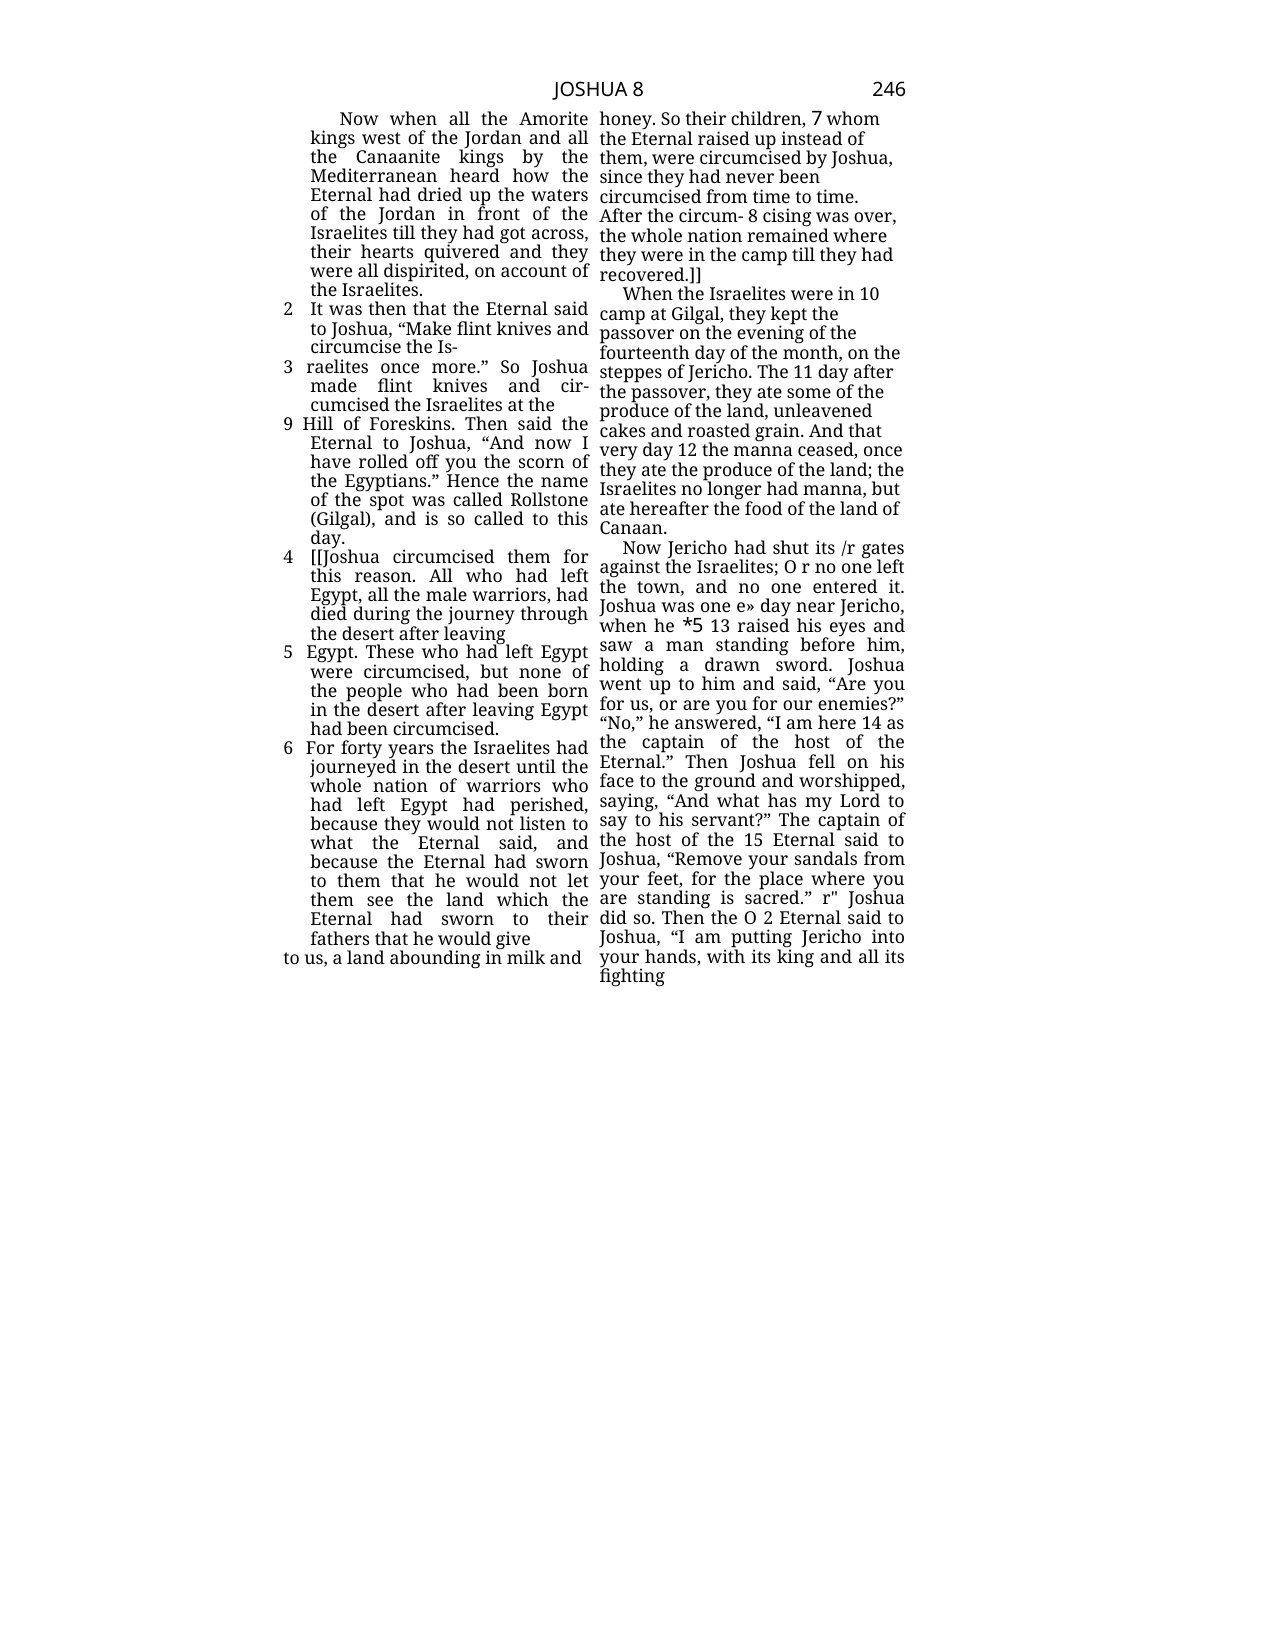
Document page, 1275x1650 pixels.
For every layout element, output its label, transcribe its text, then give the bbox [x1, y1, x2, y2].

text When the Israelites were in 10 camp at Gilgal, they kept the passover on the evening of the fourteenth day of the month, on the steppes of Jericho. The 11 day after the passover, they ate some of the produce of the land, unleavened cakes and roasted grain. And that very day 12 the manna ceased, once they ate the produce of the land; the Israelites no longer had manna, but ate hereafter the food of the land of Canaan. [599, 285, 905, 538]
list Egypt. These who had left Egypt were circumcised, but none of the people who had been born in the desert after leaving Egypt had been circumcised. [283, 644, 589, 739]
list [[Joshua circumcised them for this reason. All who had left Egypt, all the male warriors, had died during the journey through the desert after leaving [283, 548, 589, 644]
text Now when all the Amorite kings west of the Jordan and all the Canaanite kings by the Mediterranean heard how the Eternal had dried up the waters of the Jordan in front of the Israelites till they had got across, their hearts quivered and they were all dispirited, on account of the Israelites. [310, 110, 589, 301]
text 9 Hill of Foreskins. Then said the Eternal to Joshua, “And now I have rolled off you the scorn of the Egyptians.” Hence the name of the spot was called Rollstone (Gilgal), and is so called to this day. [283, 415, 589, 548]
list For forty years the Israelites had journeyed in the desert until the whole nation of war­riors who had left Egypt had perished, because they would not listen to what the Eternal said, and because the Eternal had sworn to them that he would not let them see the land which the Eternal had sworn to their fathers that he would give [283, 739, 589, 949]
list raelites once more.” So Joshua made flint knives and cir­cumcised the Israelites at the [283, 358, 589, 415]
text Now Jericho had shut its /r gates against the Israelites; O r no one left the town, and no one entered it. Joshua was one e» day near Jericho, when he *5 13 raised his eyes and saw a man standing before him, holding a drawn sword. Joshua went up to him and said, “Are you for us, or are you for our enemies?” “No,” he answered, “I am here 14 as the captain of the host of the Eternal.” Then Joshua fell on his face to the ground and wor­shipped, saying, “And what has my Lord to say to his servant?” The captain of the host of the 15 Eternal said to Joshua, “Re­move your sandals from your feet, for the place where you are standing is sacred.” r" Joshua did so. Then the O 2 Eternal said to Joshua, “I am putting Jericho into your hands, with its king and all its fighting [599, 538, 905, 987]
text to us, a land abounding in milk and [283, 949, 589, 968]
text honey. So their children, 7 whom the Eternal raised up instead of them, were circum­cised by Joshua, since they had never been circumcised from time to time. After the circum- 8 cising was over, the whole na­tion remained where they were in the camp till they had re­covered.]] [599, 110, 905, 285]
list It was then that the Eternal said to Joshua, “Make flint knives and circumcise the Is- [283, 301, 589, 358]
